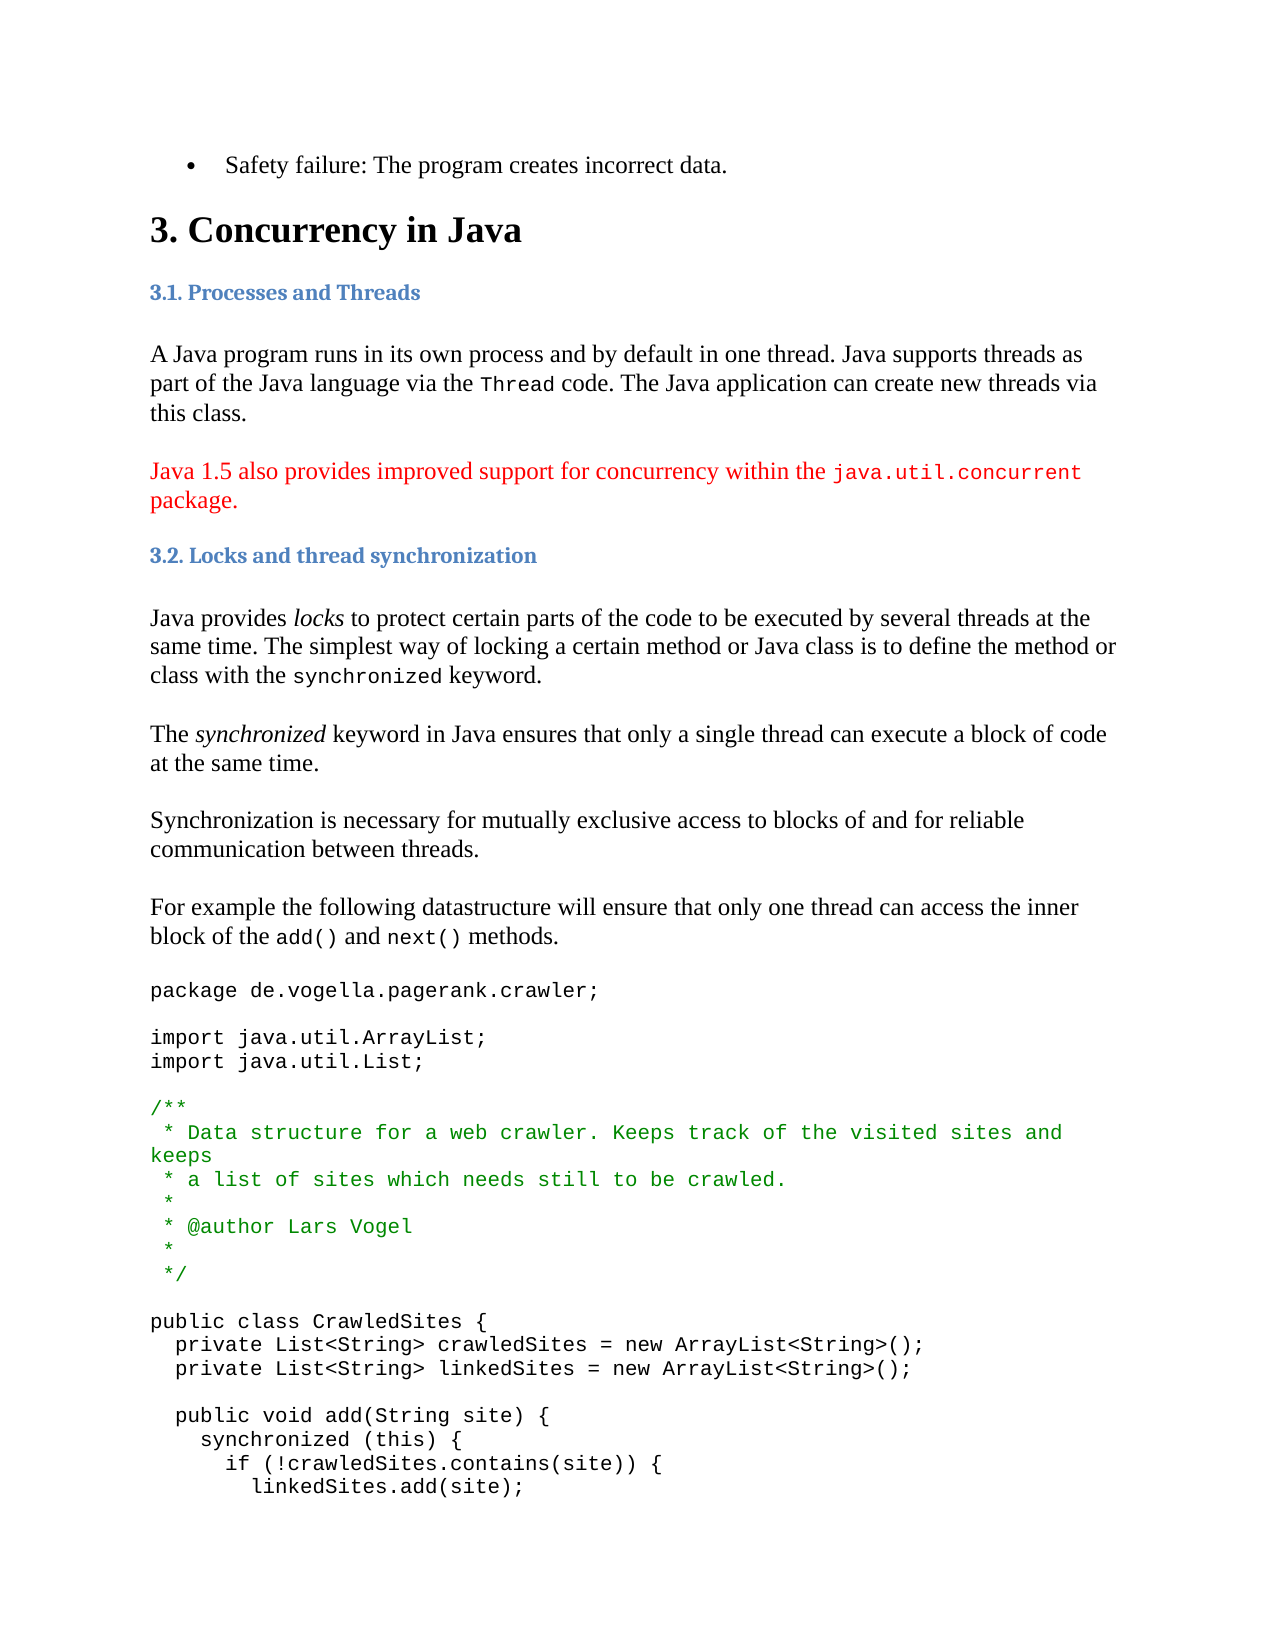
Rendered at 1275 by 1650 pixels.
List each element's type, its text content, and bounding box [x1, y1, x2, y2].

subtitle 3. Concurrency in Java [150, 208, 1125, 251]
text The synchronized keyword in Java ensures that only a single thread can execute a block of code at the same time. [150, 719, 1125, 776]
list Safety failure: The program creates incorrect data. [187, 150, 1125, 179]
text * [150, 1193, 1125, 1216]
text import java.util.ArrayList; [150, 1027, 1125, 1051]
text import java.util.List; [150, 1051, 1125, 1074]
text private List<String> linkedSites = new ArrayList<String>(); [150, 1358, 1125, 1382]
text A Java program runs in its own process and by default in one thread. Java supports threads as part of the Java language via the Thread code. The Java application can create new threads via this class. [150, 339, 1125, 427]
text */ [150, 1263, 1125, 1287]
text For example the following datastructure will ensure that only one thread can access the inner block of the add() and next() methods. [150, 892, 1125, 951]
text Java 1.5 also provides improved support for concurrency within the java.util.concurrent package. [150, 456, 1125, 514]
text /** [150, 1098, 1125, 1122]
text Synchronization is necessary for mutually exclusive access to blocks of and for reliable communication between threads. [150, 806, 1125, 863]
text private List<String> crawledSites = new ArrayList<String>(); [150, 1334, 1125, 1358]
text * @author Lars Vogel [150, 1216, 1125, 1240]
text linkedSites.add(site); [150, 1476, 1125, 1500]
text synchronized (this) { [150, 1429, 1125, 1453]
text Java provides locks to protect certain parts of the code to be executed by several threads at the same time. The simplest way of locking a certain method or Java class is to define the method or class with the synchronized keyword. [150, 603, 1125, 690]
text package de.vogella.pagerank.crawler; [150, 980, 1125, 1003]
subtitle 3.2. Locks and thread synchronization [150, 543, 1125, 570]
text public class CrawledSites { [150, 1311, 1125, 1334]
text * [150, 1240, 1125, 1263]
text public void add(String site) { [150, 1405, 1125, 1429]
subtitle 3.1. Processes and Threads [150, 280, 1125, 307]
text * Data structure for a web crawler. Keeps track of the visited sites and keeps [150, 1122, 1125, 1169]
text * a list of sites which needs still to be crawled. [150, 1169, 1125, 1193]
text if (!crawledSites.contains(site)) { [150, 1453, 1125, 1476]
